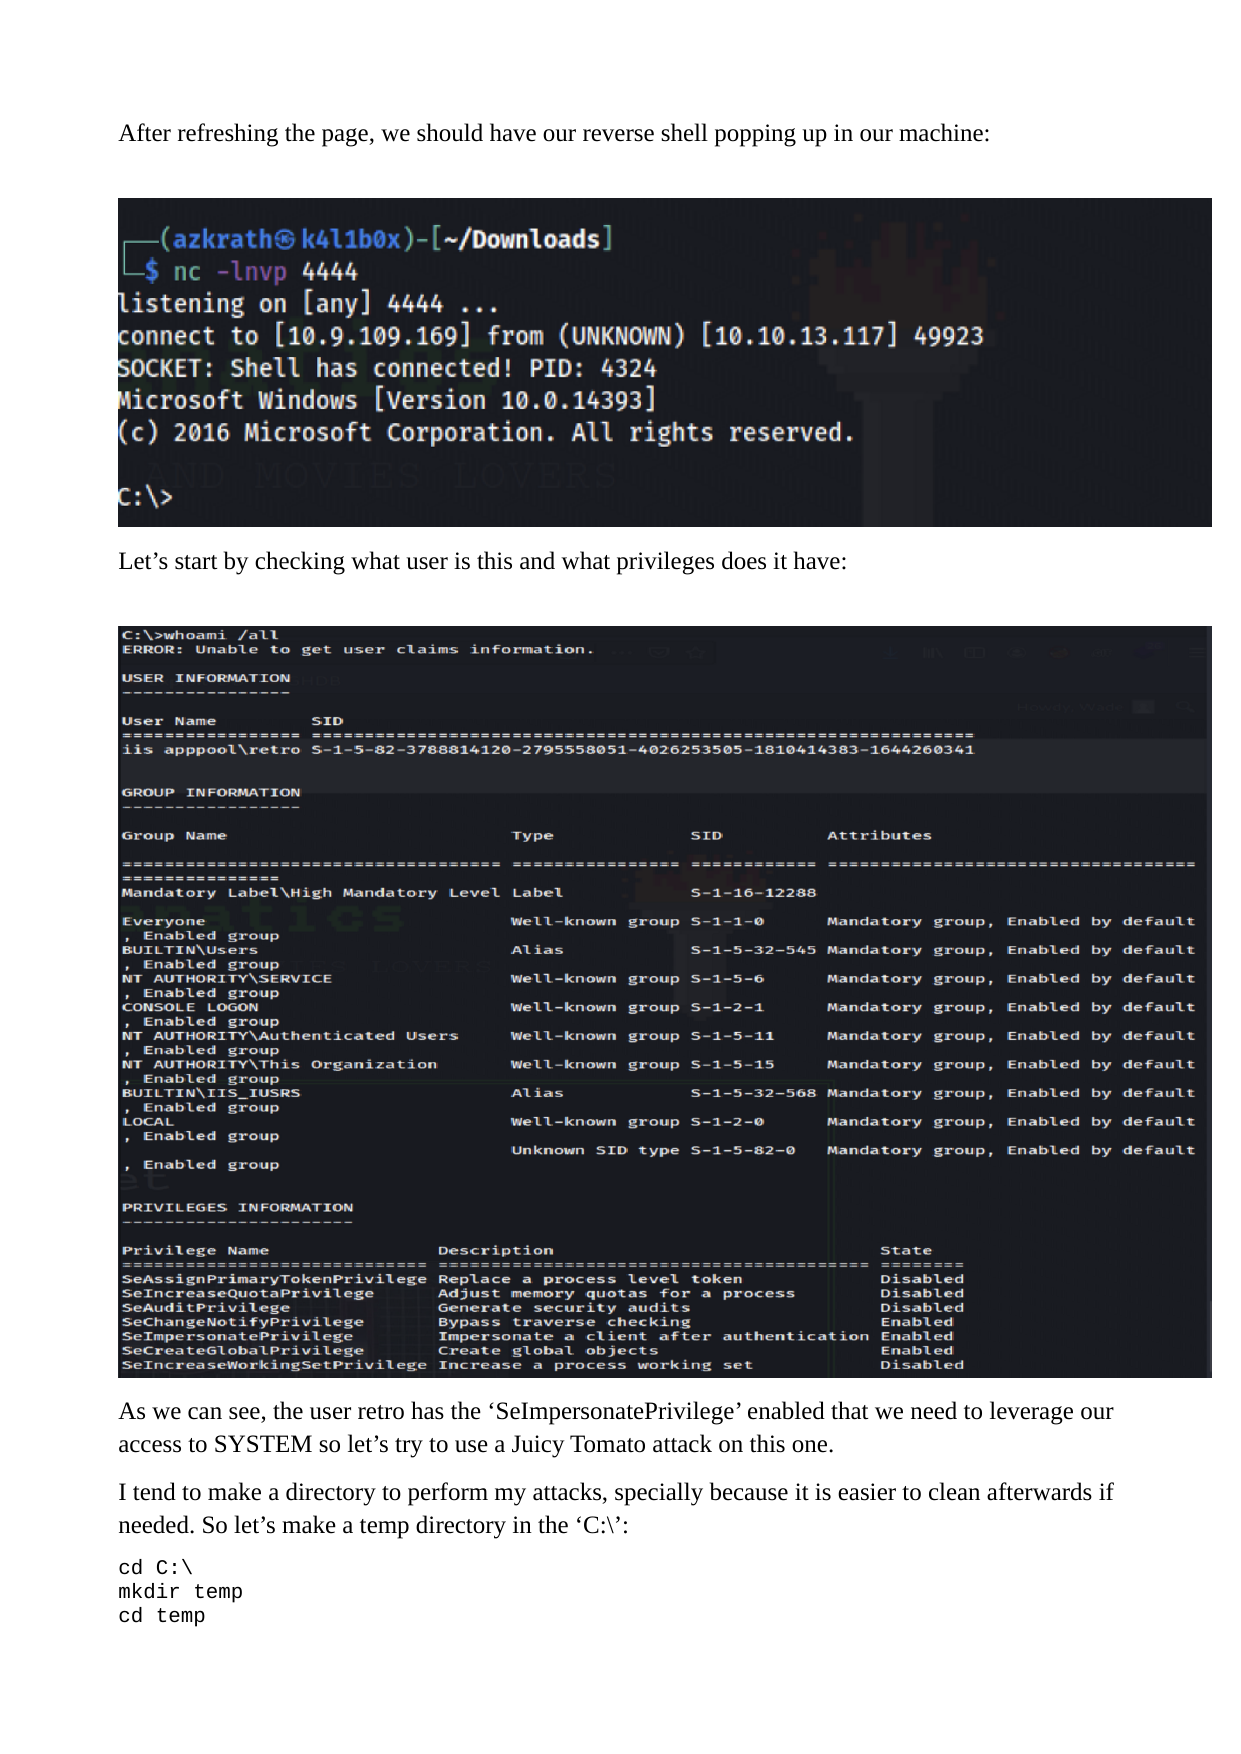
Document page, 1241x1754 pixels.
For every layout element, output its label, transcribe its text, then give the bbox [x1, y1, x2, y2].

text As we can see, the user retro has the ‘SeImpersonatePrivilege’ enabled that we need to leverage our access to SYSTEM so let’s try to use a Juicy Tomato attack on this one. [118, 1396, 1122, 1458]
text cd temp [118, 1605, 1122, 1628]
text After refreshing the page, we should have our reverse shell popping up in our machine: [118, 118, 1122, 147]
text mkdir temp [118, 1581, 1122, 1605]
text cd C:\ [118, 1557, 1122, 1581]
text I tend to make a directory to perform my attacks, specially because it is easier to clean afterwards if needed. So let’s make a temp directory in the ‘C:\’: [118, 1477, 1122, 1538]
picture [118, 626, 1212, 1378]
text Let’s start by checking what user is this and what privileges does it have: [118, 546, 1122, 574]
picture [118, 198, 1212, 527]
